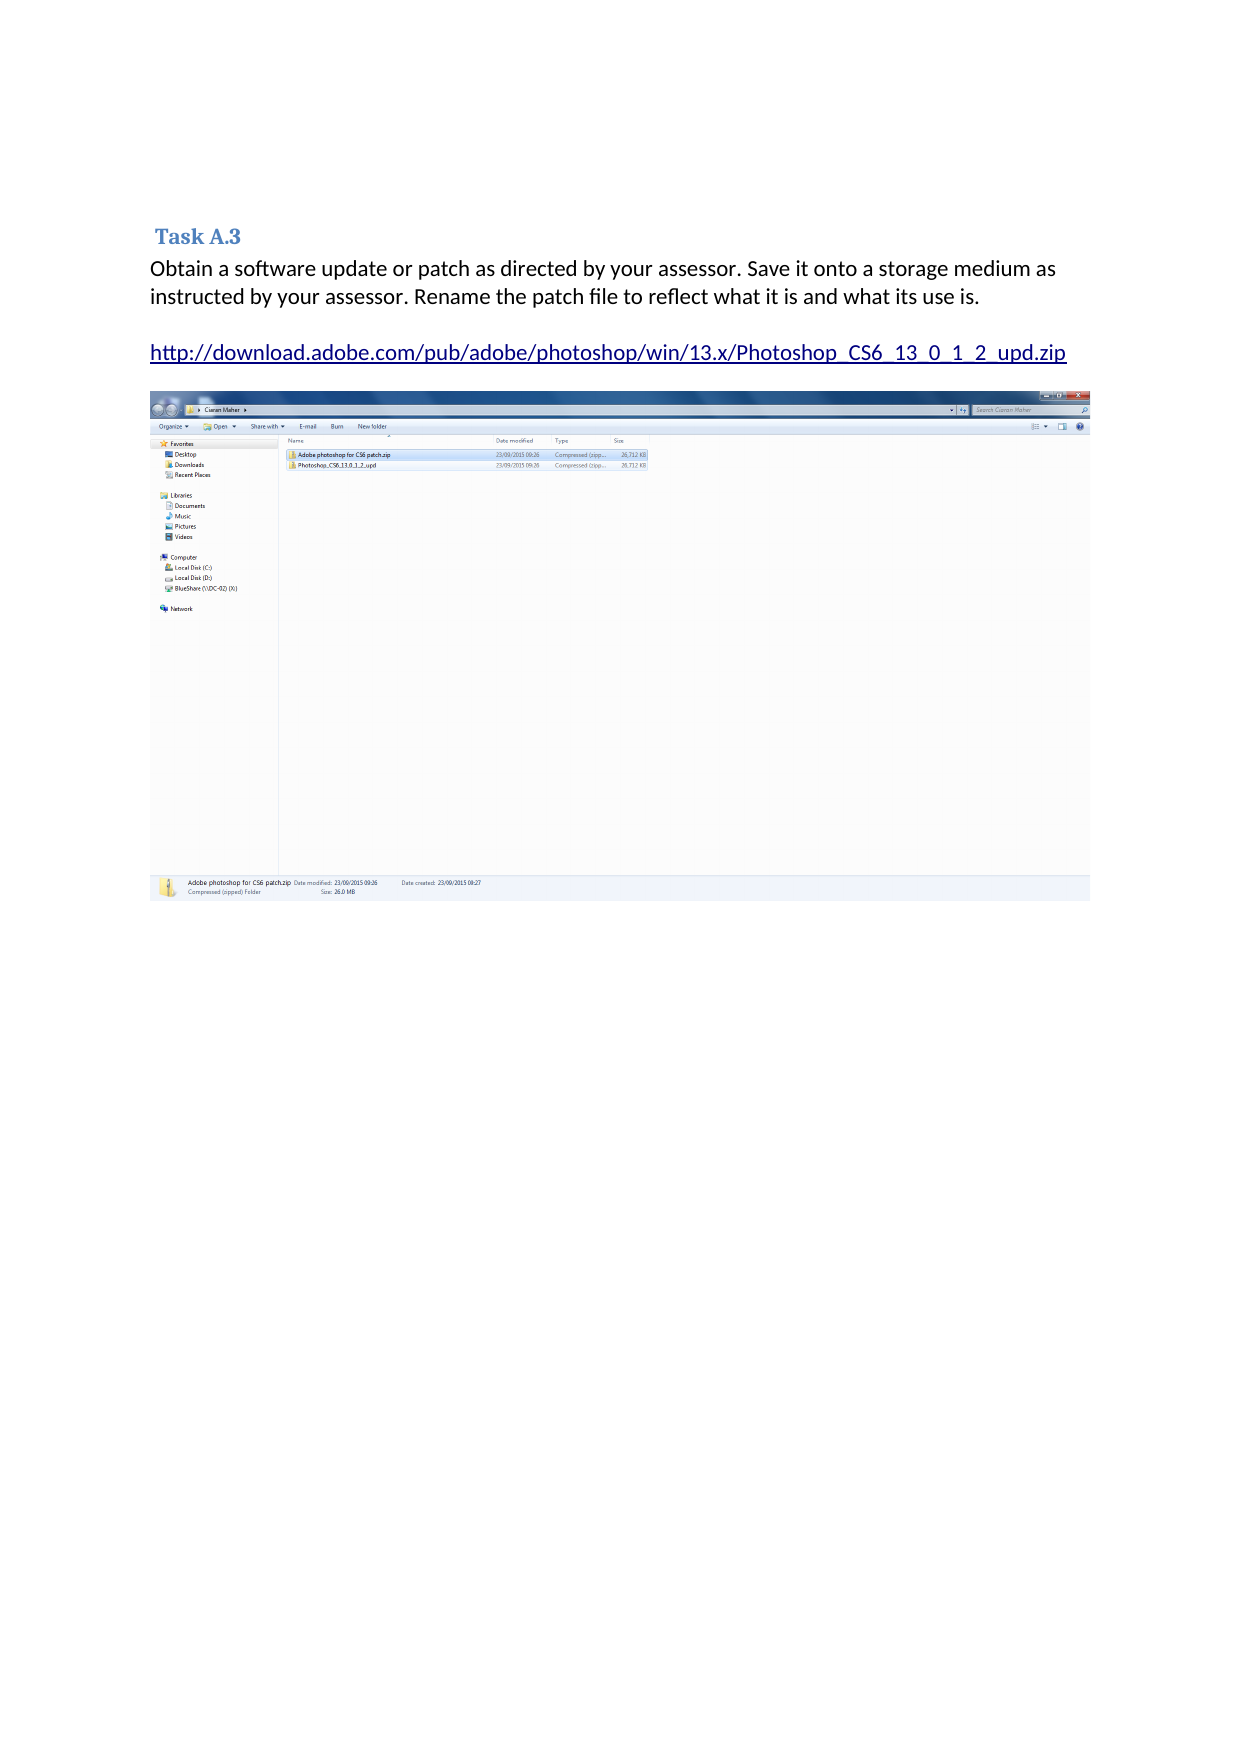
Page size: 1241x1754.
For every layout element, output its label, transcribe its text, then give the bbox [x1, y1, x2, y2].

text http://download.adobe.com/pub/adobe/photoshop/win/13.x/Photoshop_CS6_13_0_1_2_upd.zip [150, 338, 1090, 366]
subtitle Task A.3 [150, 224, 1090, 250]
text Obtain a software update or patch as directed by your assessor. Save it onto a storage medium as instructed by your assessor. Rename the patch file to reflect what it is and what its use is. [150, 254, 1090, 310]
